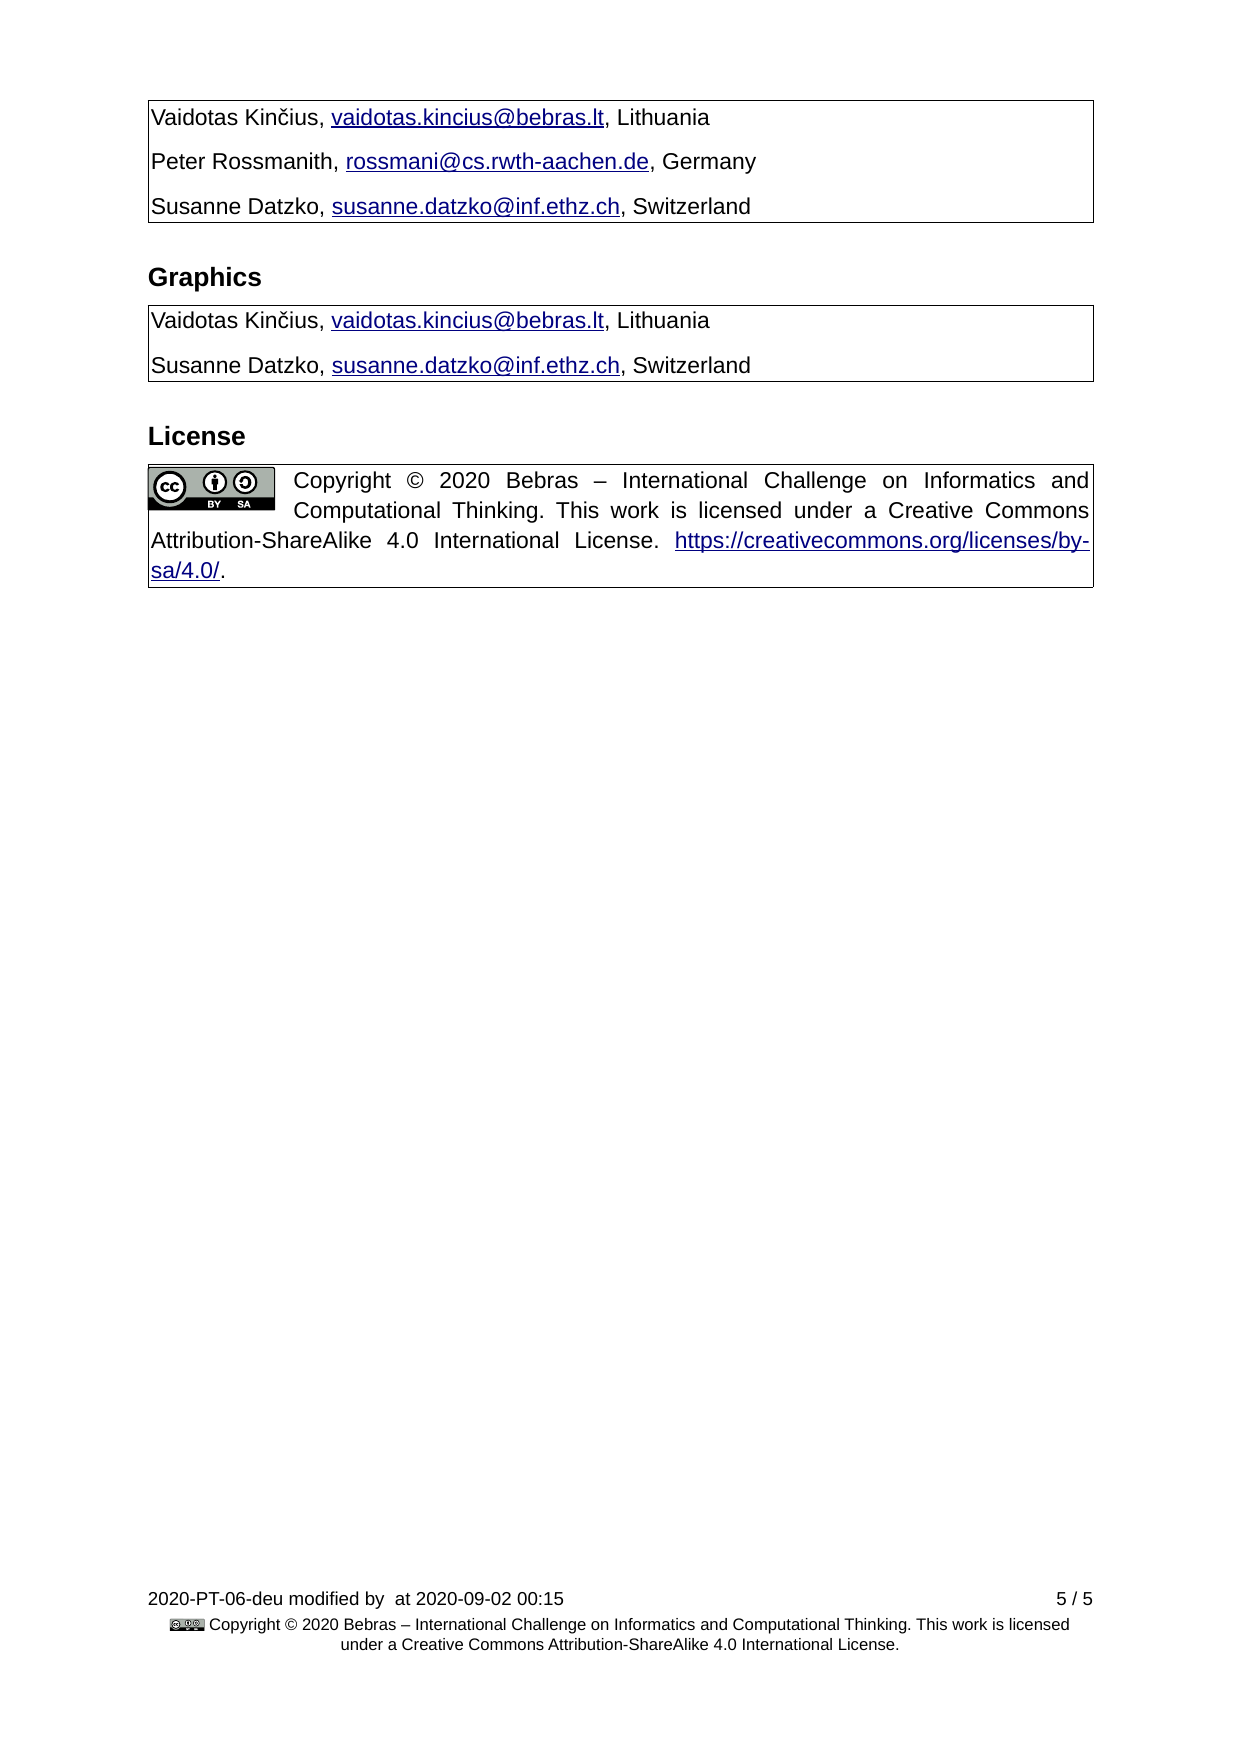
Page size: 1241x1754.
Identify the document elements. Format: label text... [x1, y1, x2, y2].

subtitle Graphics [148, 262, 1093, 292]
text Susanne Datzko, susanne.datzko@inf.ethz.ch, Switzerland [149, 349, 1093, 381]
subtitle License [148, 421, 1093, 451]
text Susanne Datzko, susanne.datzko@inf.ethz.ch, Switzerland [149, 190, 1093, 222]
text Vaidotas Kinčius, vaidotas.kincius@bebras.lt, Lithuania [149, 101, 1093, 130]
text Copyright © 2020 Bebras – International Challenge on Informatics and Computational Thinking. This work is licensed under a Creative Commons Attribution-ShareAlike 4.0 International License. https://creativecommons.org/licenses/by-sa/4.0/. [149, 465, 1093, 587]
text Vaidotas Kinčius, vaidotas.kincius@bebras.lt, Lithuania [149, 306, 1093, 334]
text Peter Rossmanith, rossmani@cs.rwth-aachen.de, Germany [149, 145, 1093, 174]
